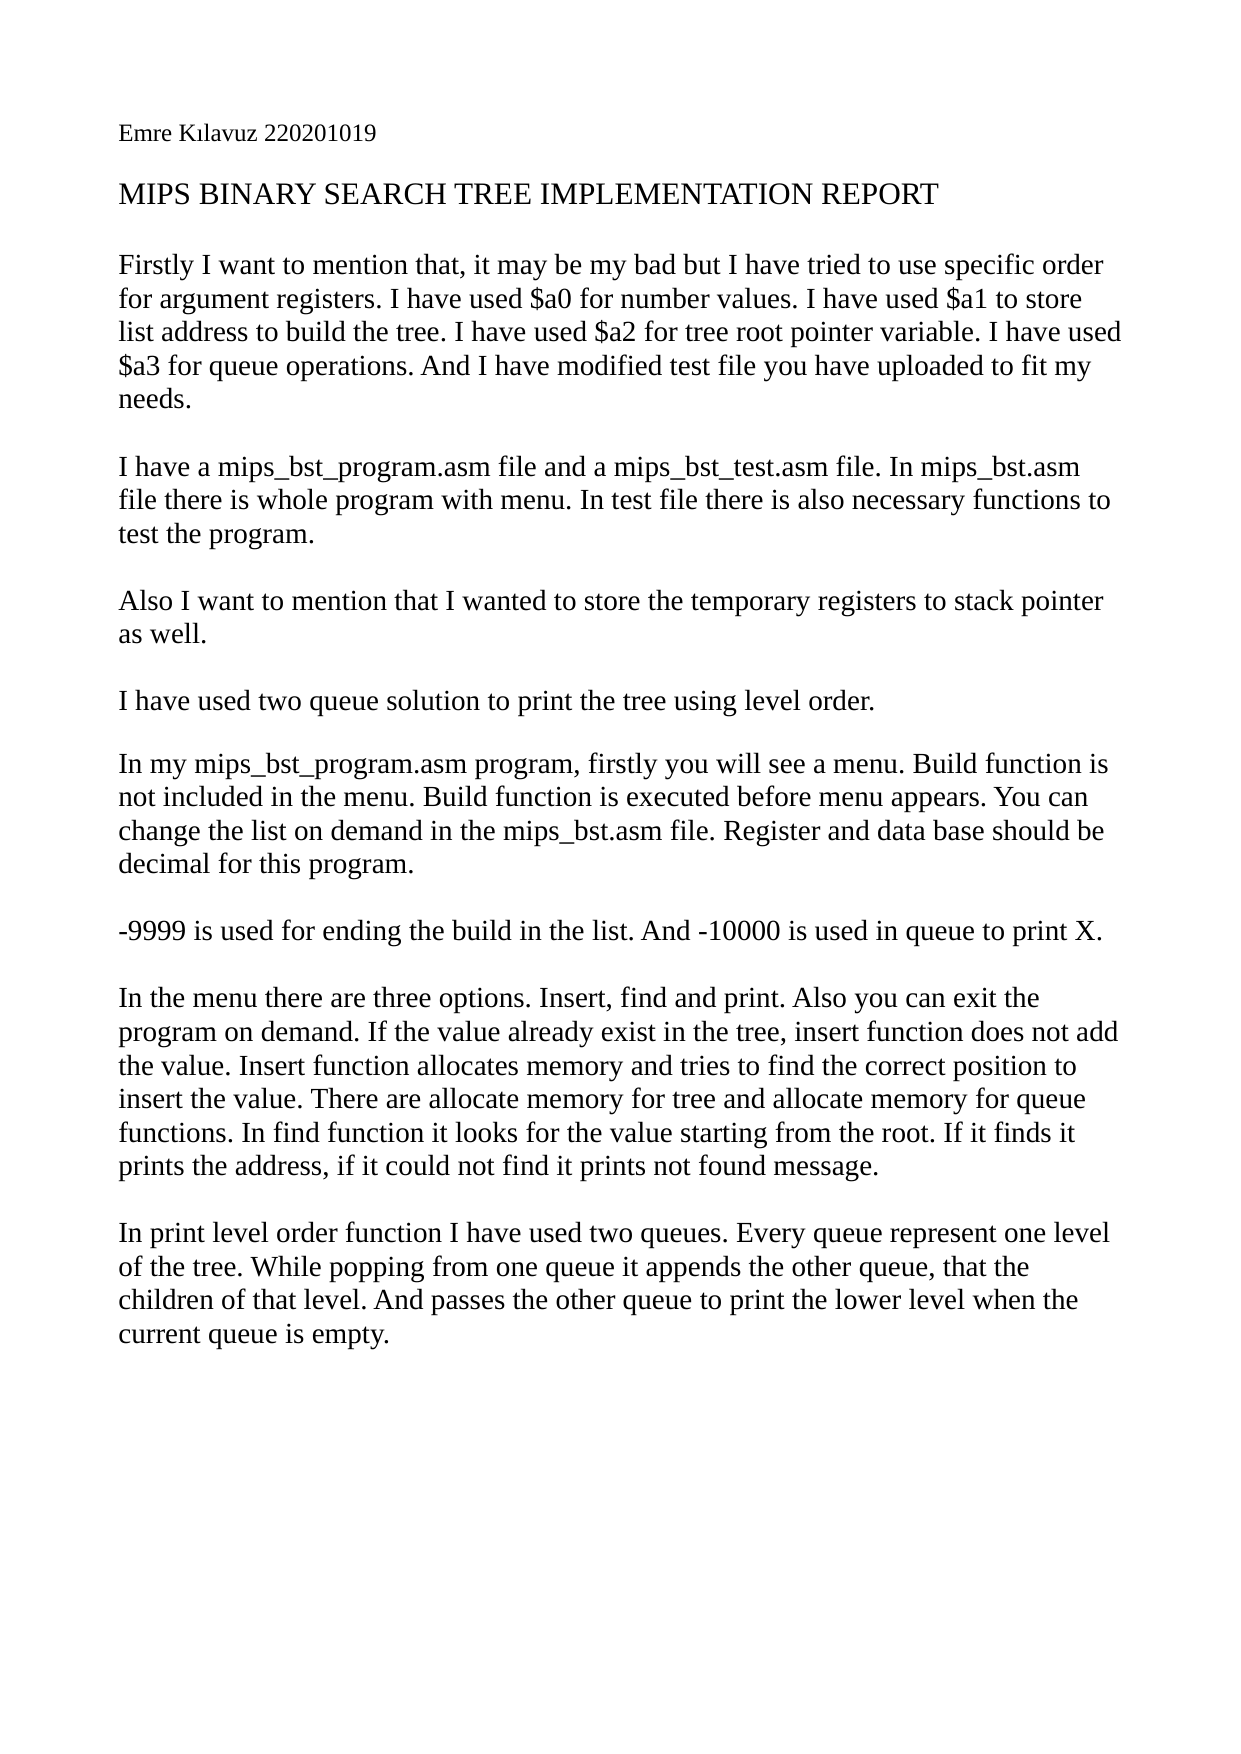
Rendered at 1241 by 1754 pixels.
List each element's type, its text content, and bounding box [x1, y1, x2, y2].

text In print level order function I have used two queues. Every queue represent one level of the tree. While popping from one queue it appends the other queue, that the children of that level. And passes the other queue to print the lower level when the current queue is empty. [118, 1215, 1122, 1349]
text In the menu there are three options. Insert, find and print. Also you can exit the program on demand. If the value already exist in the tree, insert function does not add the value. Insert function allocates memory and tries to find the correct position to insert the value. There are allocate memory for tree and allocate memory for queue functions. In find function it looks for the value starting from the root. If it finds it prints the address, if it could not find it prints not found message. [118, 981, 1122, 1182]
text Also I want to mention that I wanted to store the temporary registers to stack pointer as well. [118, 583, 1122, 650]
text -9999 is used for ending the build in the list. And -10000 is used in queue to print X. [118, 913, 1122, 947]
text I have used two queue solution to print the tree using level order. [118, 683, 1122, 717]
text Firstly I want to mention that, it may be my bad but I have tried to use specific order for argument registers. I have used $a0 for number values. I have used $a1 to store list address to build the tree. I have used $a2 for tree root pointer variable. I have used $a3 for queue operations. And I have modified test file you have uploaded to fit my needs. [118, 247, 1122, 415]
text Emre Kılavuz 220201019 [118, 118, 1122, 147]
text MIPS BINARY SEARCH TREE IMPLEMENTATION REPORT [118, 176, 1122, 212]
text In my mips_bst_program.asm program, firstly you will see a menu. Build function is not included in the menu. Build function is executed before menu appears. You can change the list on demand in the mips_bst.asm file. Register and data base should be decimal for this program. [118, 746, 1122, 880]
text I have a mips_bst_program.asm file and a mips_bst_test.asm file. In mips_bst.asm file there is whole program with menu. In test file there is also necessary functions to test the program. [118, 449, 1122, 549]
